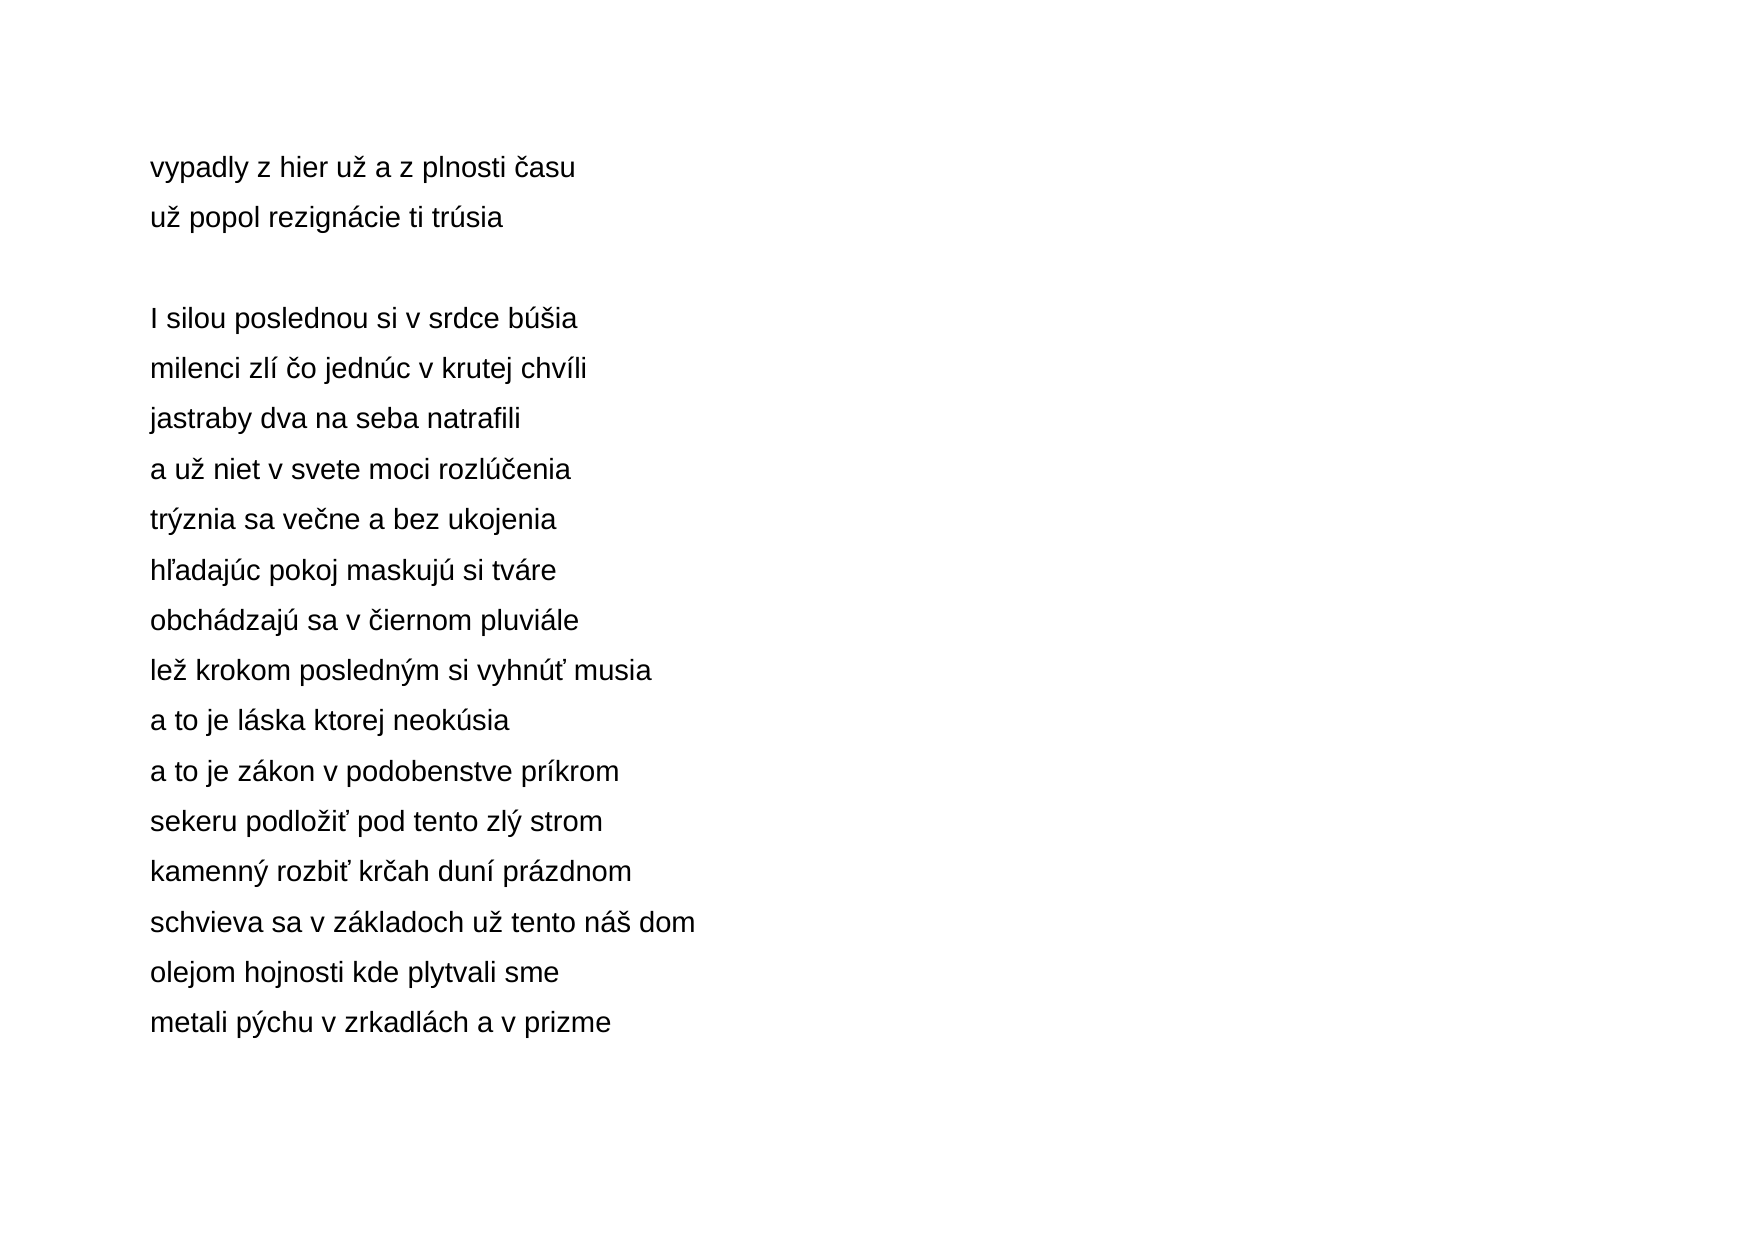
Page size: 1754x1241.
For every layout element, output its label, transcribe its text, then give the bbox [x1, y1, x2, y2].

text a to je láska ktorej neokúsia [150, 703, 1242, 737]
text milenci zlí čo jednúc v krutej chvíli [150, 351, 1242, 385]
text a to je zákon v podobenstve príkrom [150, 754, 1242, 787]
text a už niet v svete moci rozlúčenia [150, 452, 1242, 485]
text lež krokom posledným si vyhnúť musia [150, 653, 1242, 687]
text olejom hojnosti kde plytvali sme [150, 955, 1242, 988]
text trýznia sa večne a bez ukojenia [150, 502, 1242, 536]
text sekeru podložiť pod tento zlý strom [150, 804, 1242, 838]
text hľadajúc pokoj maskujú si tváre [150, 552, 1242, 586]
text I silou poslednou si v srdce búšia [150, 301, 1242, 334]
text obchádzajú sa v čiernom pluviále [150, 603, 1242, 636]
text schvieva sa v základoch už tento náš dom [150, 905, 1242, 938]
text už popol rezignácie ti trúsia [150, 200, 1242, 234]
text jastraby dva na seba natrafili [150, 402, 1242, 435]
text vypadly z hier už a z plnosti času [150, 150, 1242, 183]
text kamenný rozbiť krčah duní prázdnom [150, 854, 1242, 888]
text metali pýchu v zrkadlách a v prizme [150, 1005, 1242, 1039]
